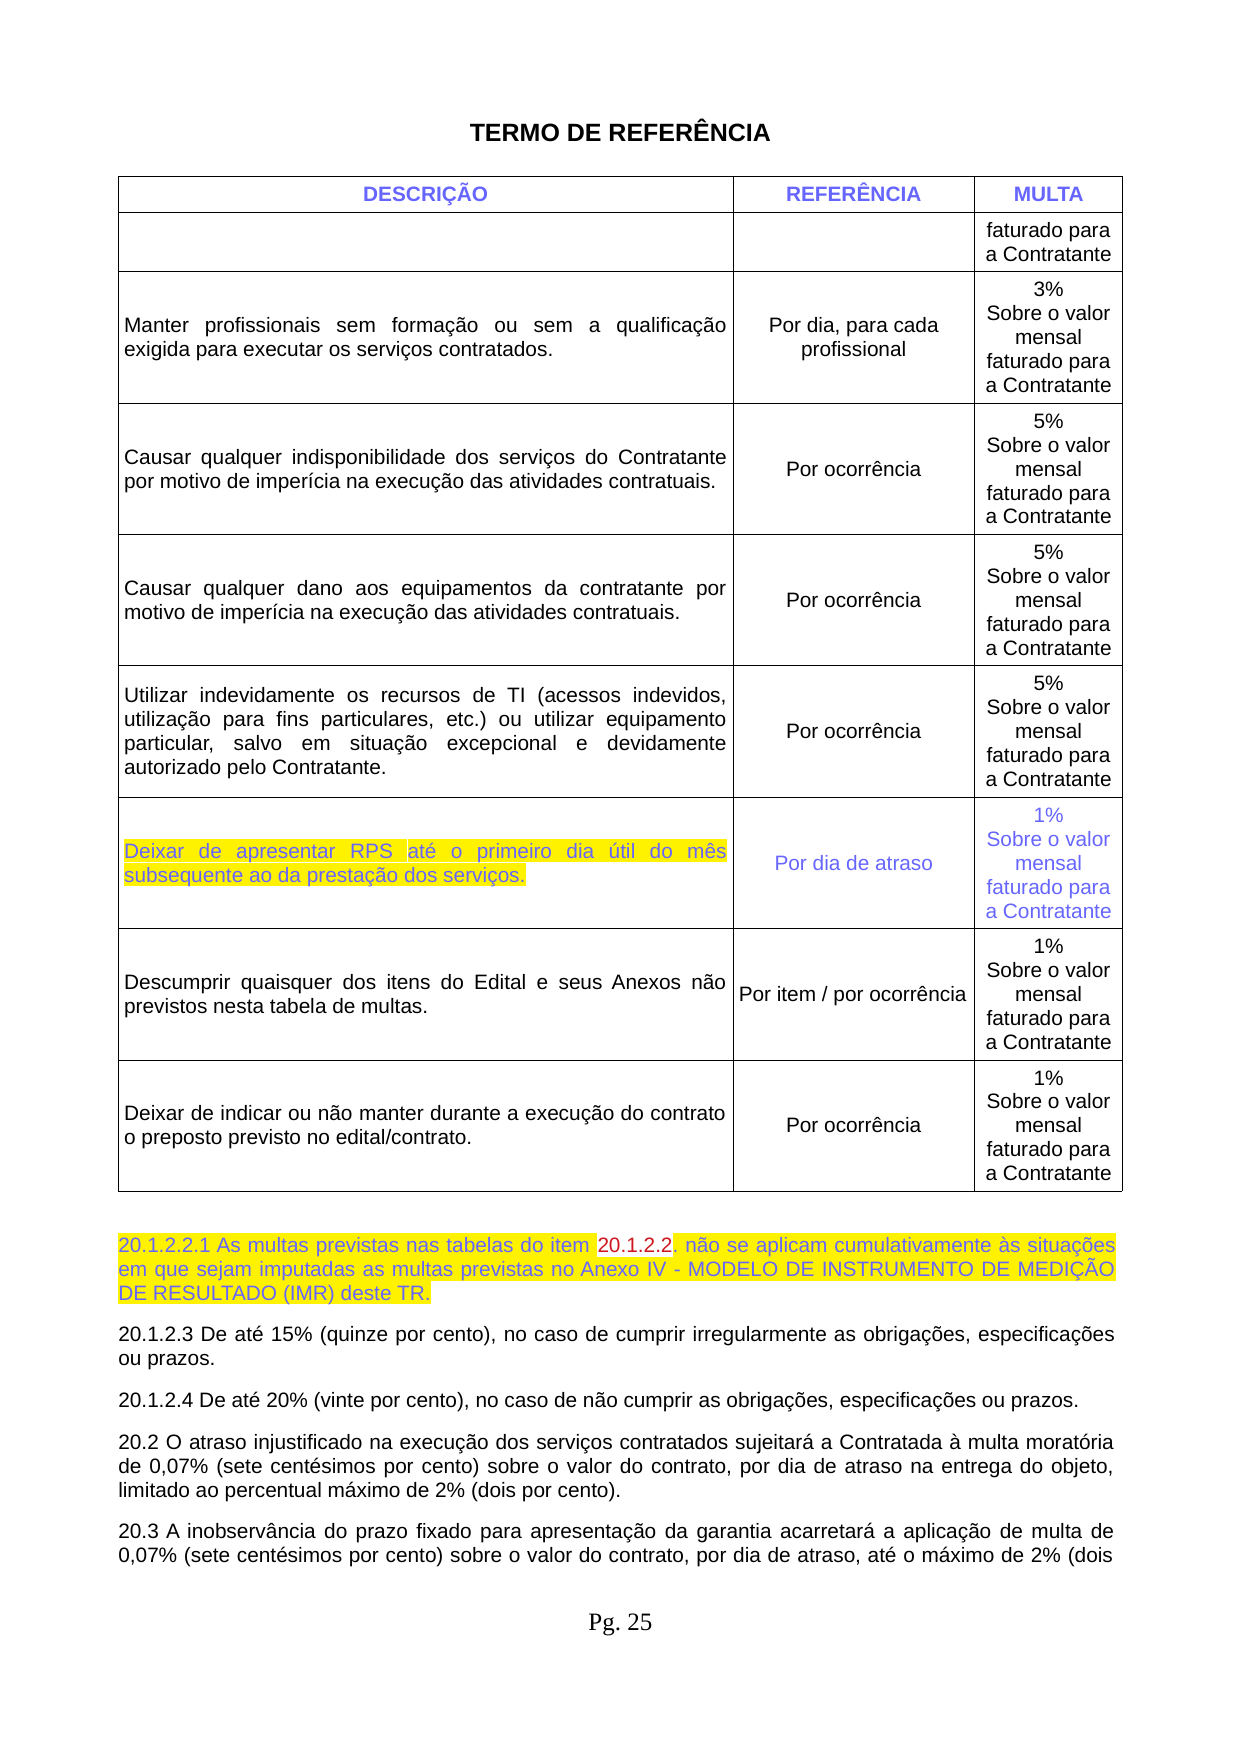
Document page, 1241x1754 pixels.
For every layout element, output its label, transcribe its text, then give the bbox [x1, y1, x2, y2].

table_header DESCRIÇÃO [119, 177, 733, 212]
table_cell Deixar de indicar ou não manter durante a execução do contrato o preposto previsto no edital/contrato. [119, 1061, 733, 1191]
table_cell 3% Sobre o valor mensal faturado para a Contratante [975, 272, 1122, 403]
table_cell 1% Sobre o valor mensal faturado para a Contratante [975, 1061, 1122, 1191]
table_header REFERÊNCIA [734, 177, 974, 212]
table_cell faturado para a Contratante [975, 213, 1122, 271]
table_cell Por ocorrência [734, 404, 974, 534]
table_cell Por ocorrência [734, 535, 974, 665]
table_cell Descumprir quaisquer dos itens do Edital e seus Anexos não previstos nesta tabela de multas. [119, 929, 733, 1059]
table_cell Por dia, para cada profissional [734, 272, 974, 403]
table_cell 5% Sobre o valor mensal faturado para a Contratante [975, 404, 1122, 534]
text 20.1.2.3 De até 15% (quinze por cento), no caso de cumprir irregularmente as obrigações, especificações ou prazos. [118, 1322, 1116, 1370]
table_cell Por dia de atraso [734, 798, 974, 928]
table_cell 1% Sobre o valor mensal faturado para a Contratante [975, 929, 1122, 1059]
table_cell 1% Sobre o valor mensal faturado para a Contratante [975, 798, 1122, 928]
table_cell [734, 213, 974, 271]
text 20.1.2.4 De até 20% (vinte por cento), no caso de não cumprir as obrigações, especificações ou prazos. [118, 1388, 1116, 1412]
text 20.2 O atraso injustificado na execução dos serviços contratados sujeitará a Contratada à multa moratória de 0,07% (sete centésimos por cento) sobre o valor do contrato, por dia de atraso na entrega do objeto, limitado ao percentual máximo de 2% (dois por cento). [118, 1429, 1116, 1501]
text 20.1.2.2.1 As multas previstas nas tabelas do item 20.1.2.2. não se aplicam cumulativamente às situações em que sejam imputadas as multas previstas no Anexo IV - MODELO DE INSTRUMENTO DE MEDIÇÃO DE RESULTADO (IMR) deste TR. [118, 1233, 1116, 1304]
text 20.3 A inobservância do prazo fixado para apresentação da garantia acarretará a aplicação de multa de 0,07% (sete centésimos por cento) sobre o valor do contrato, por dia de atraso, até o máximo de 2% (dois [118, 1519, 1116, 1567]
table_cell Causar qualquer dano aos equipamentos da contratante por motivo de imperícia na execução das atividades contratuais. [119, 535, 733, 665]
table_cell Manter profissionais sem formação ou sem a qualificação exigida para executar os serviços contratados. [119, 272, 733, 403]
table_cell Por ocorrência [734, 1061, 974, 1191]
table_cell [119, 213, 733, 271]
table_cell Por ocorrência [734, 666, 974, 797]
table_cell Utilizar indevidamente os recursos de TI (acessos indevidos, utilização para fins particulares, etc.) ou utilizar equipamento particular, salvo em situação excepcional e devidamente autorizado pelo Contratante. [119, 666, 733, 797]
table_cell 5% Sobre o valor mensal faturado para a Contratante [975, 535, 1122, 665]
table_cell Por item / por ocorrência [734, 929, 974, 1059]
table_cell Deixar de apresentar RPS até o primeiro dia útil do mês subsequente ao da prestação dos serviços. [119, 798, 733, 928]
table_header MULTA [975, 177, 1122, 212]
table_cell Causar qualquer indisponibilidade dos serviços do Contratante por motivo de imperícia na execução das atividades contratuais. [119, 404, 733, 534]
table_cell 5% Sobre o valor mensal faturado para a Contratante [975, 666, 1122, 797]
